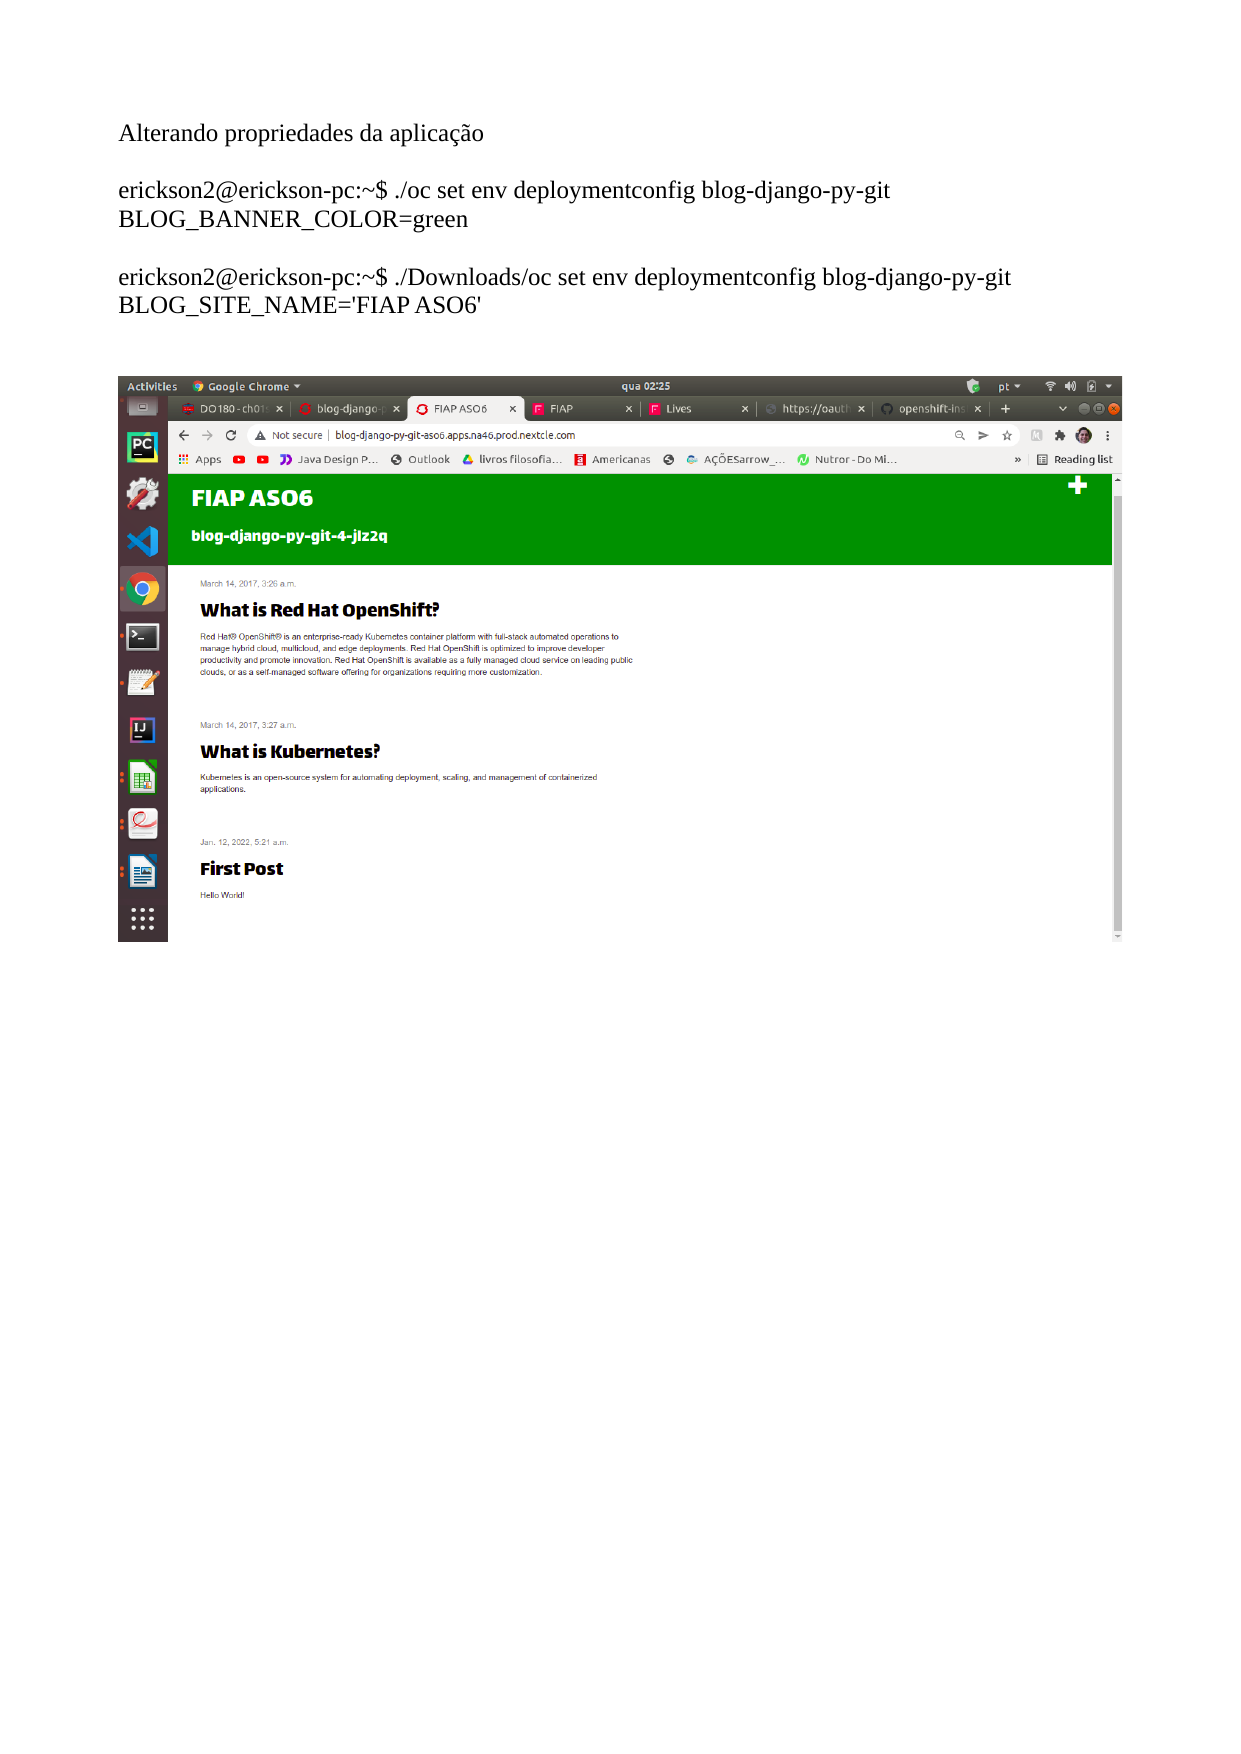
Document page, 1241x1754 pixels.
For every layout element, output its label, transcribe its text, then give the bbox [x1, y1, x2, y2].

text erickson2@erickson-pc:~$ ./oc set env deploymentconfig blog-django-py-git BLOG_BANNER_COLOR=green [118, 176, 1122, 233]
text Alterando propriedades da aplicação [118, 118, 1122, 147]
picture [118, 376, 1123, 942]
text erickson2@erickson-pc:~$ ./Downloads/oc set env deploymentconfig blog-django-py-git BLOG_SITE_NAME='FIAP ASO6' [118, 262, 1122, 319]
